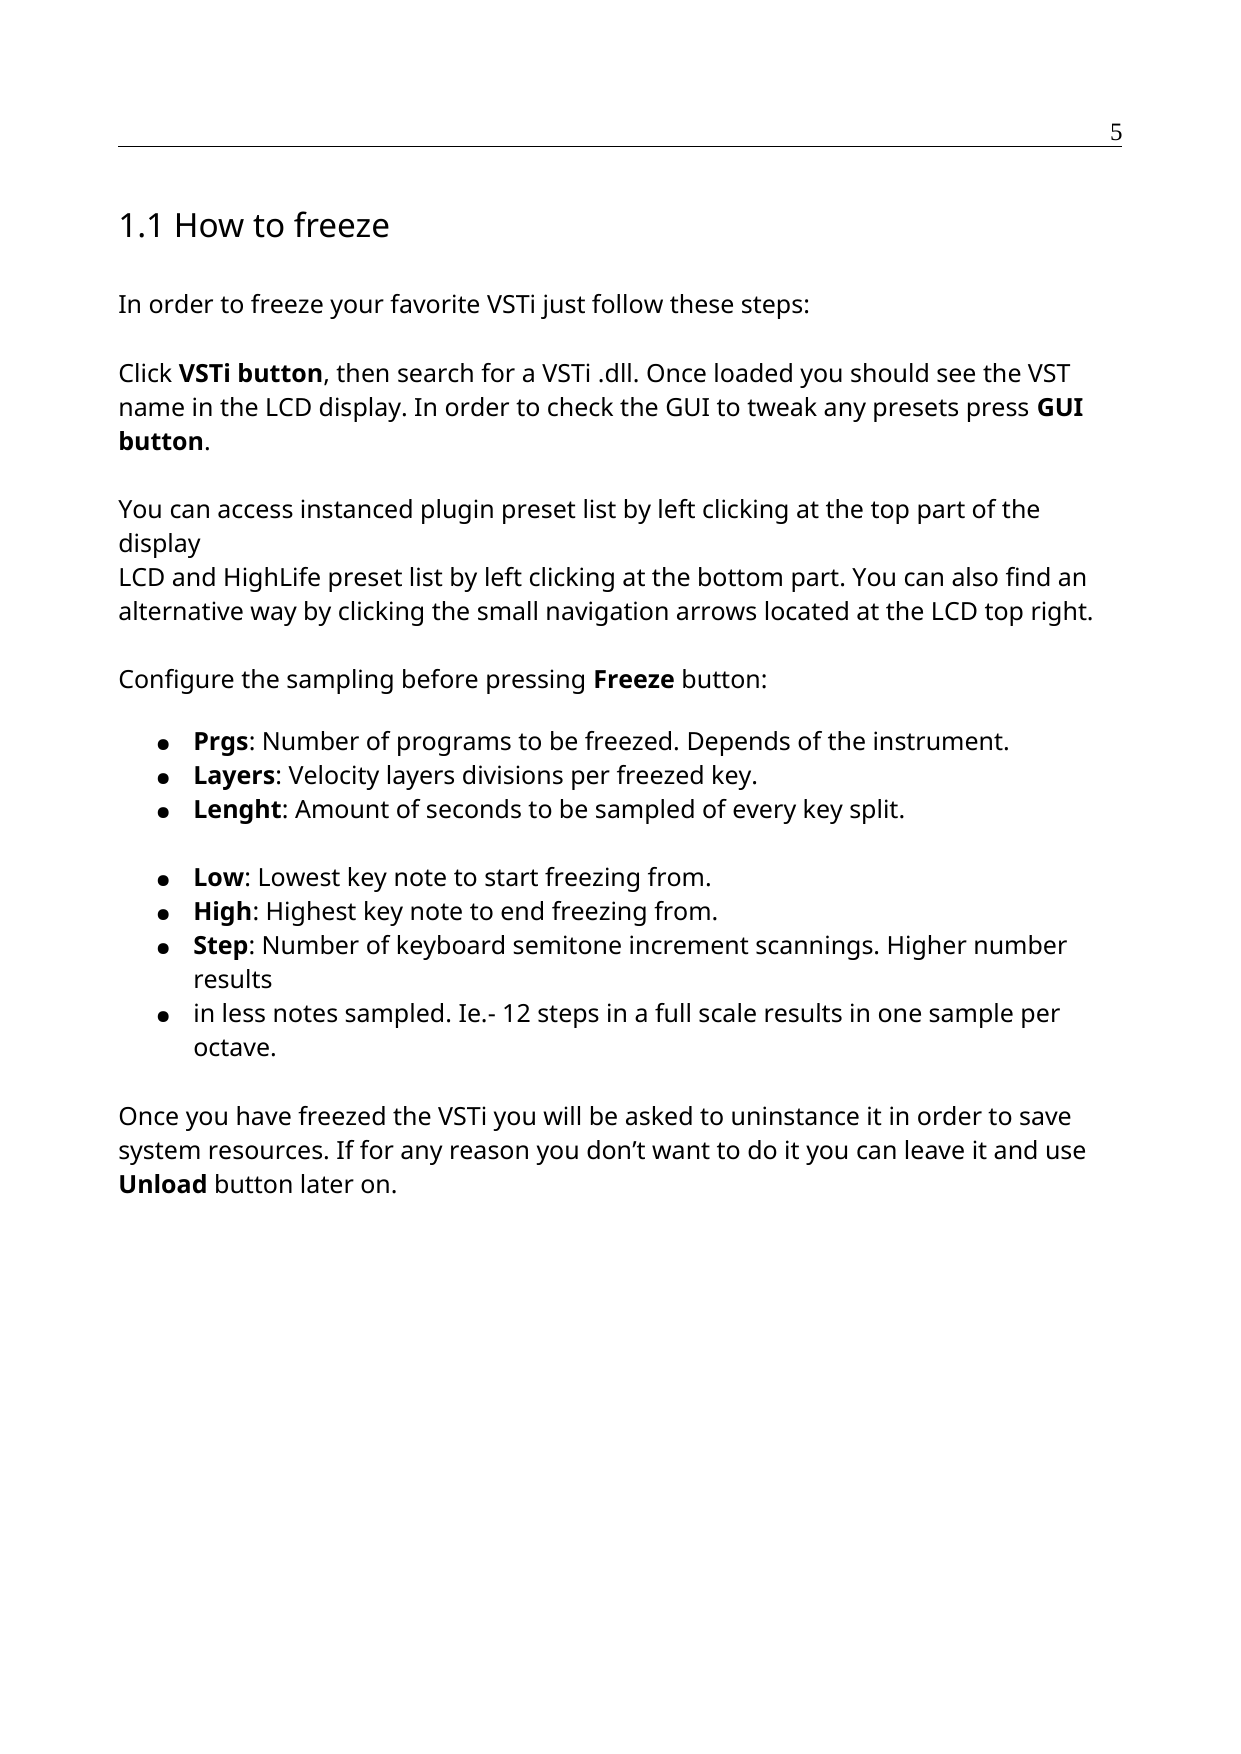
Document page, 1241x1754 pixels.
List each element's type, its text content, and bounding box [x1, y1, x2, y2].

list Low: Lowest key note to start freezing from. [156, 860, 1122, 894]
list in less notes sampled. Ie.- 12 steps in a full scale results in one sample per octave. [156, 996, 1122, 1064]
text You can access instanced plugin preset list by left clicking at the top part of the display [118, 491, 1122, 559]
text Once you have freezed the VSTi you will be asked to uninstance it in order to save [118, 1098, 1122, 1132]
list Lenght: Amount of seconds to be sampled of every key split. [156, 792, 1122, 826]
list High: Highest key note to end freezing from. [156, 894, 1122, 928]
text In order to freeze your favorite VSTi just follow these steps: [118, 287, 1122, 321]
subtitle 1.1 How to freeze [118, 201, 1122, 247]
text LCD and HighLife preset list by left clicking at the bottom part. You can also find an [118, 559, 1122, 594]
text button. [118, 423, 1122, 457]
text system resources. If for any reason you don’t want to do it you can leave it and use [118, 1132, 1122, 1166]
text Configure the sampling before pressing Freeze button: [118, 662, 1122, 696]
list Step: Number of keyboard semitone increment scannings. Higher number results [156, 928, 1122, 996]
text Unload button later on. [118, 1166, 1122, 1200]
text name in the LCD display. In order to check the GUI to tweak any presets press GUI [118, 389, 1122, 423]
text Click VSTi button, then search for a VSTi .dll. Once loaded you should see the VST [118, 355, 1122, 389]
text alternative way by clicking the small navigation arrows located at the LCD top right. [118, 594, 1122, 628]
list Layers: Velocity layers divisions per freezed key. [156, 758, 1122, 792]
list Prgs: Number of programs to be freezed. Depends of the instrument. [156, 723, 1122, 758]
